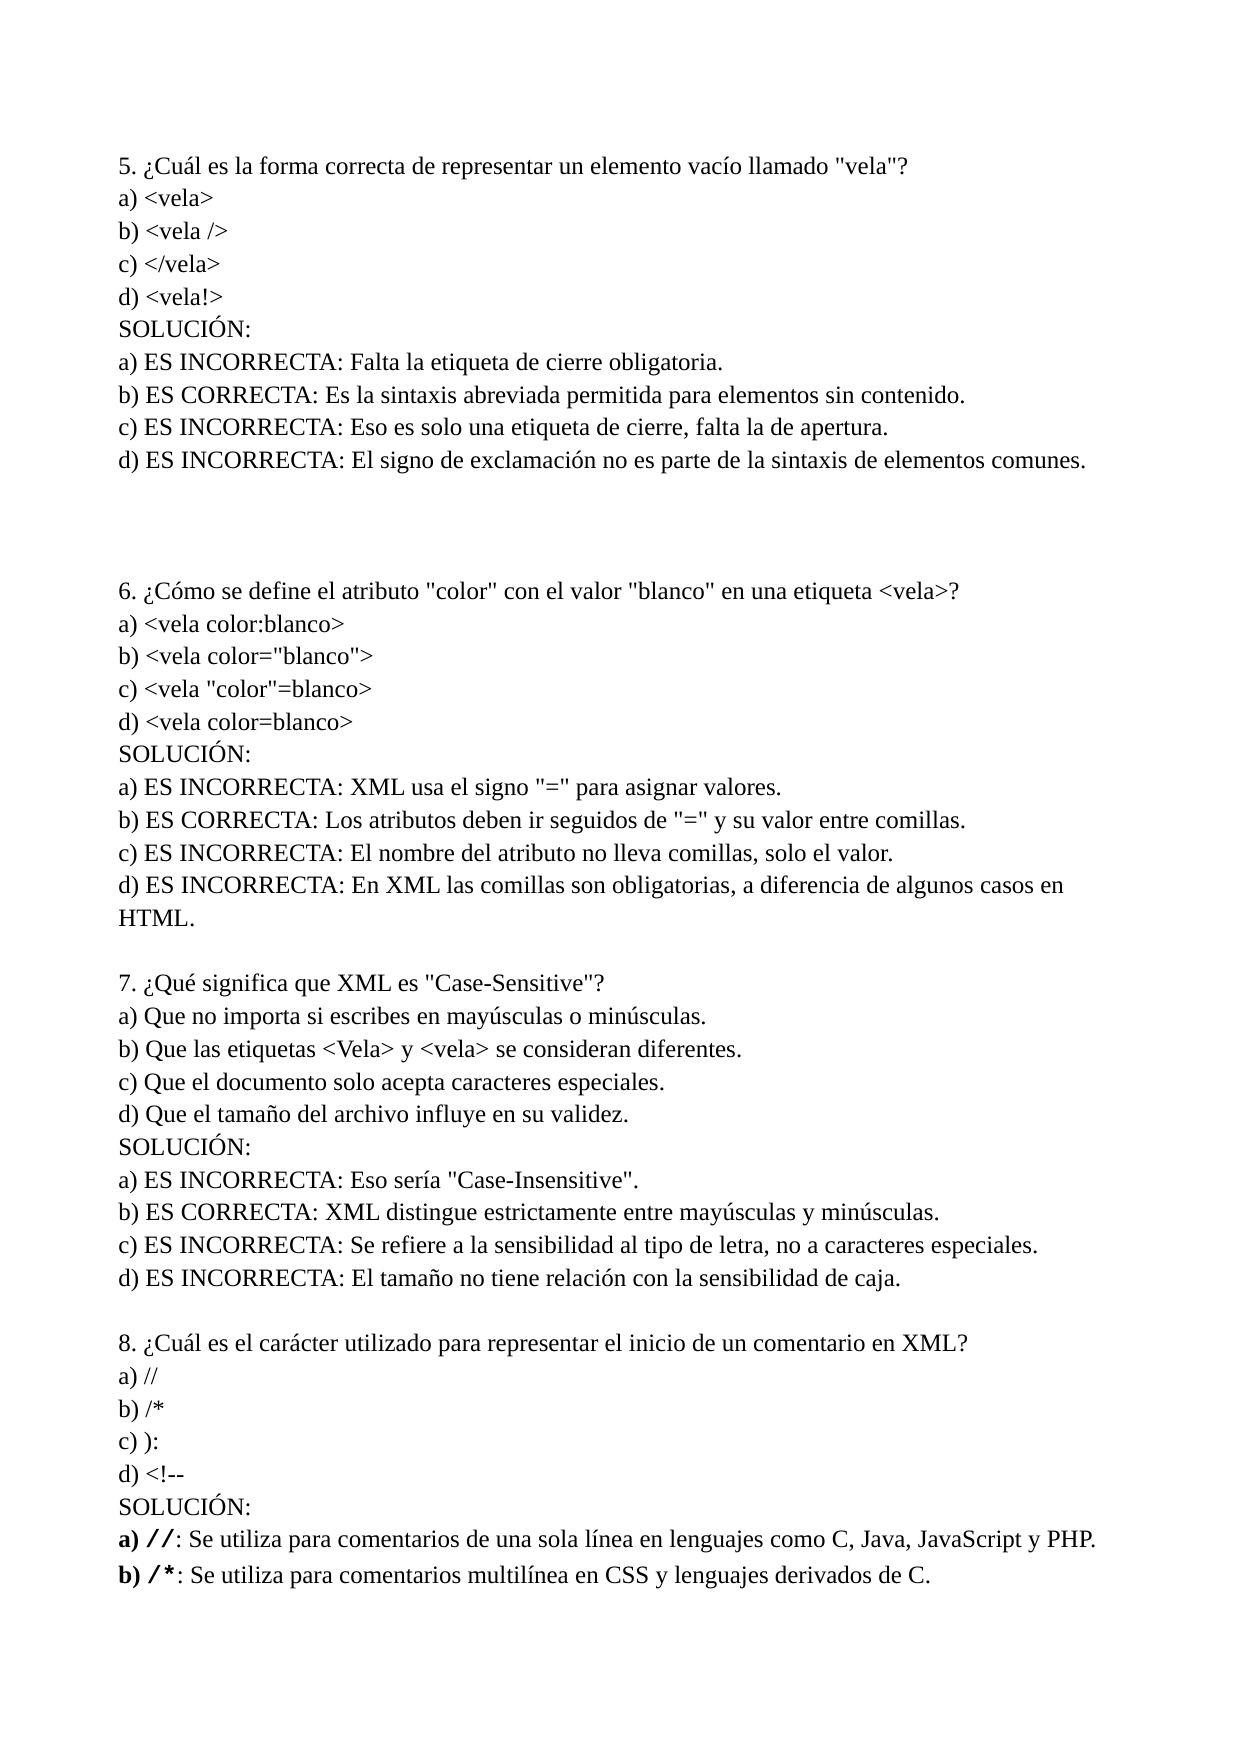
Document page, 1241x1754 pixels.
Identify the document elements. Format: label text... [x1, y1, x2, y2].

text c) </vela> [118, 249, 1122, 278]
text 8. ¿Cuál es el carácter utilizado para representar el inicio de un comentario en XML? [118, 1328, 1122, 1357]
text b) ES CORRECTA: XML distingue estrictamente entre mayúsculas y minúsculas. [118, 1197, 1122, 1226]
text a) <vela color:blanco> [118, 609, 1122, 637]
text a) //: Se utiliza para comentarios de una sola línea en lenguajes como C, Java, JavaScript y PHP. [118, 1524, 1122, 1555]
text 6. ¿Cómo se define el atributo "color" con el valor "blanco" en una etiqueta <vela>? [118, 576, 1122, 605]
text a) Que no importa si escribes en mayúsculas o minúsculas. [118, 1001, 1122, 1030]
text d) <vela!> [118, 282, 1122, 310]
text c) ES INCORRECTA: Eso es solo una etiqueta de cierre, falta la de apertura. [118, 412, 1122, 441]
text b) <vela color="blanco"> [118, 641, 1122, 670]
text d) Que el tamaño del archivo influye en su validez. [118, 1099, 1122, 1128]
text b) /* [118, 1394, 1122, 1422]
text d) ES INCORRECTA: El signo de exclamación no es parte de la sintaxis de elementos comunes. [118, 445, 1122, 474]
text c) ES INCORRECTA: Se refiere a la sensibilidad al tipo de letra, no a caracteres especiales. [118, 1230, 1122, 1259]
text SOLUCIÓN: [118, 739, 1122, 768]
text a) ES INCORRECTA: XML usa el signo "=" para asignar valores. [118, 772, 1122, 801]
text SOLUCIÓN: [118, 1132, 1122, 1161]
text a) ES INCORRECTA: Eso sería "Case-Insensitive". [118, 1165, 1122, 1193]
text 5. ¿Cuál es la forma correcta de representar un elemento vacío llamado "vela"? [118, 151, 1122, 179]
text b) Que las etiquetas <Vela> y <vela> se consideran diferentes. [118, 1034, 1122, 1063]
text b) /*: Se utiliza para comentarios multilínea en CSS y lenguajes derivados de C. [118, 1560, 1122, 1591]
text SOLUCIÓN: [118, 1492, 1122, 1521]
text a) ES INCORRECTA: Falta la etiqueta de cierre obligatoria. [118, 347, 1122, 376]
text d) <vela color=blanco> [118, 707, 1122, 736]
text c) ): [118, 1426, 1122, 1455]
text d) ES INCORRECTA: En XML las comillas son obligatorias, a diferencia de algunos casos en HTML. [118, 870, 1122, 932]
text d) ES INCORRECTA: El tamaño no tiene relación con la sensibilidad de caja. [118, 1263, 1122, 1292]
text b) <vela /> [118, 216, 1122, 245]
text a) <vela> [118, 183, 1122, 212]
text b) ES CORRECTA: Es la sintaxis abreviada permitida para elementos sin contenido. [118, 380, 1122, 408]
text d) <!-- [118, 1459, 1122, 1488]
text c) ES INCORRECTA: El nombre del atributo no lleva comillas, solo el valor. [118, 838, 1122, 866]
text c) Que el documento solo acepta caracteres especiales. [118, 1067, 1122, 1095]
text c) <vela "color"=blanco> [118, 674, 1122, 703]
text a) // [118, 1361, 1122, 1390]
text 7. ¿Qué significa que XML es "Case-Sensitive"? [118, 968, 1122, 997]
text SOLUCIÓN: [118, 314, 1122, 343]
text b) ES CORRECTA: Los atributos deben ir seguidos de "=" y su valor entre comillas. [118, 805, 1122, 834]
